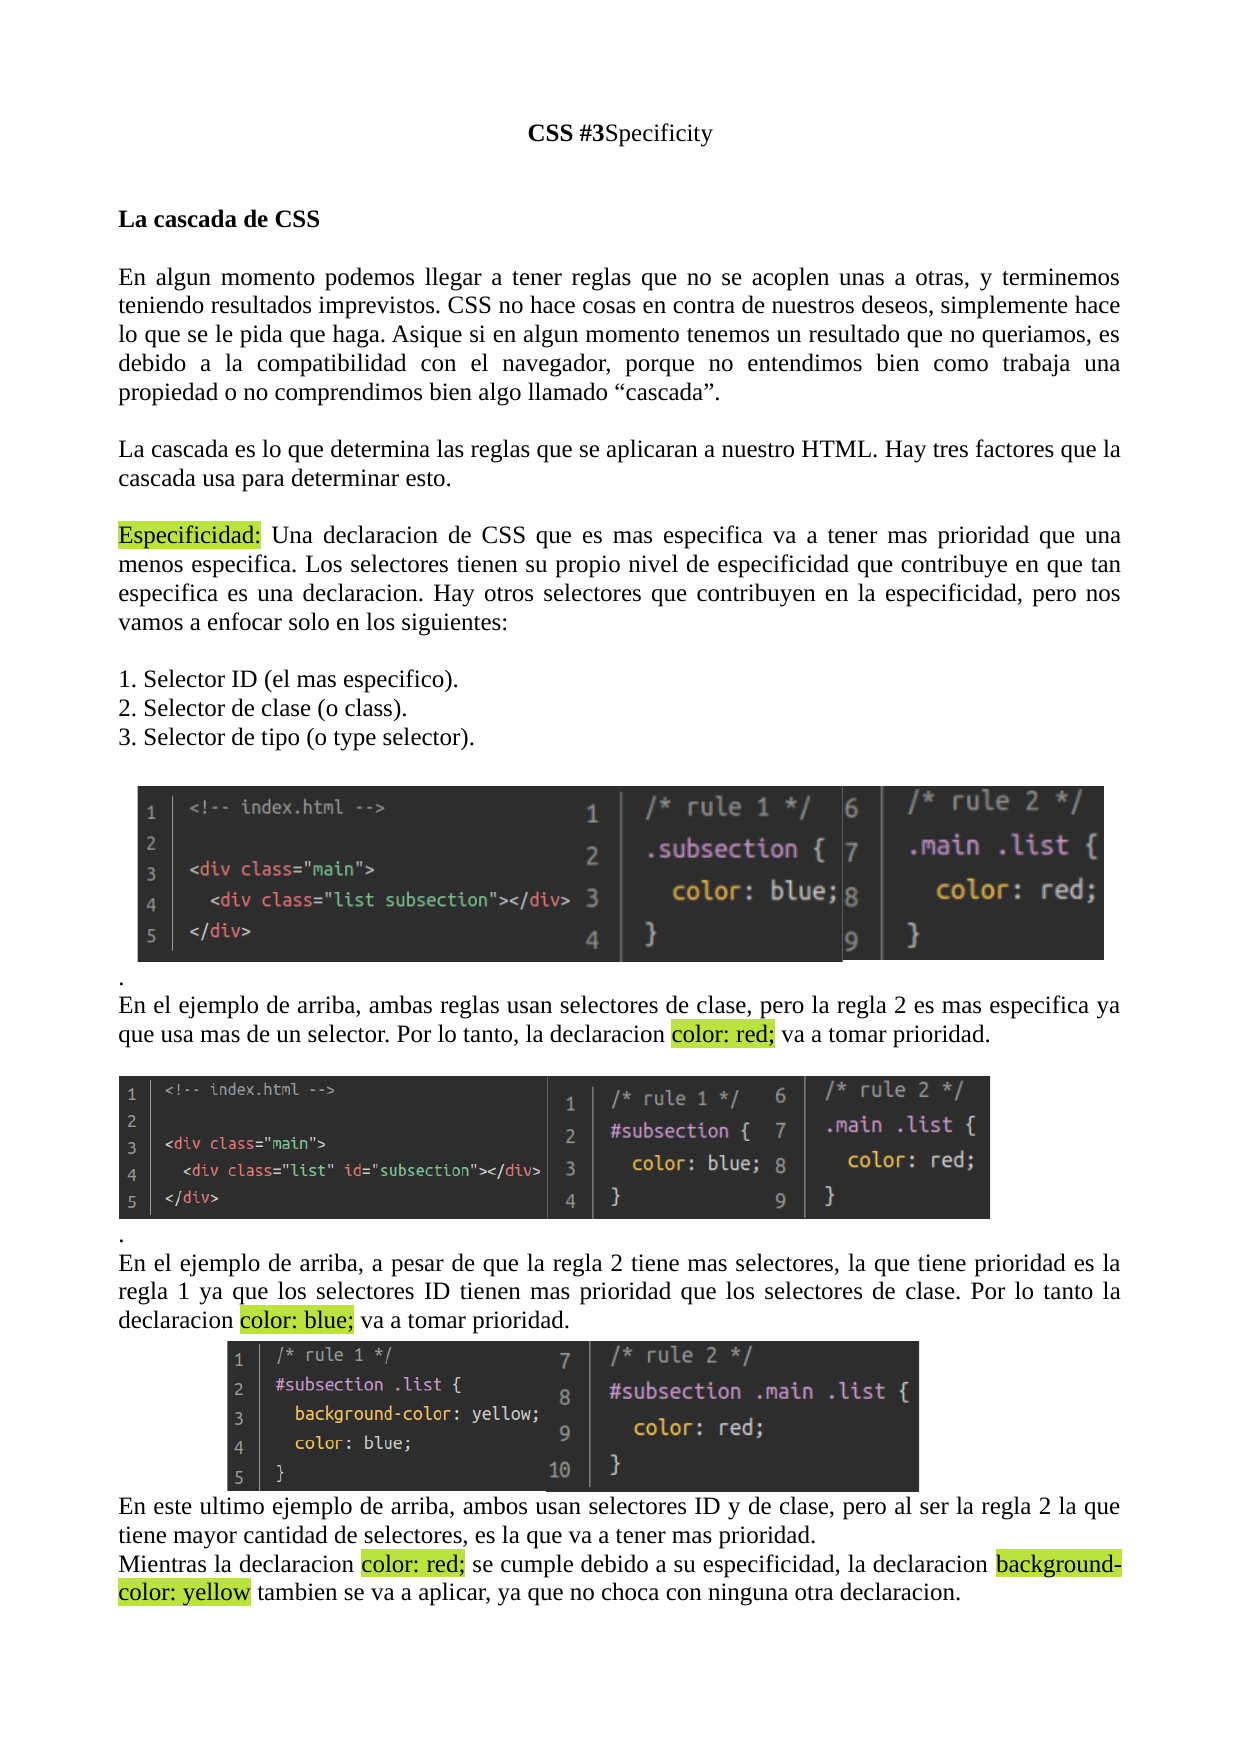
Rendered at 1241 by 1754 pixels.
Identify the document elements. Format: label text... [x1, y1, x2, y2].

picture [119, 1076, 991, 1219]
text La cascada de CSS [118, 204, 1122, 233]
text En algun momento podemos llegar a tener reglas que no se acoplen unas a otras, y terminemos teniendo resultados imprevistos. CSS no hace cosas en contra de nuestros deseos, simplemente hace lo que se le pida que haga. Asique si en algun momento tenemos un resultado que no queriamos, es debido a la compatibilidad con el navegador, porque no entendimos bien como trabaja una propiedad o no comprendimos bien algo llamado “cascada”. [118, 262, 1122, 406]
text . [118, 779, 1122, 991]
text En este ultimo ejemplo de arriba, ambos usan selectores ID y de clase, pero al ser la regla 2 la que tiene mayor cantidad de selectores, es la que va a tener mas prioridad. [118, 1334, 1122, 1549]
text La cascada es lo que determina las reglas que se aplicaran a nuestro HTML. Hay tres factores que la cascada usa para determinar esto. [118, 434, 1122, 492]
text 1. Selector ID (el mas especifico). [118, 664, 1122, 693]
picture [137, 786, 1104, 962]
text . [118, 1077, 1122, 1248]
text En el ejemplo de arriba, ambas reglas usan selectores de clase, pero la regla 2 es mas especifica ya que usa mas de un selector. Por lo tanto, la declaracion color: red; va a tomar prioridad. [118, 991, 1122, 1048]
text Mientras la declaracion color: red; se cumple debido a su especificidad, la declaracion background-color: yellow tambien se va a aplicar, ya que no choca con ninguna otra declaracion. [118, 1549, 1122, 1606]
text Especificidad: Una declaracion de CSS que es mas especifica va a tener mas prioridad que una menos especifica. Los selectores tienen su propio nivel de especificidad que contribuye en que tan especifica es una declaracion. Hay otros selectores que contribuyen en la especificidad, pero nos vamos a enfocar solo en los siguientes: [118, 521, 1122, 636]
text CSS #3Specificity [118, 118, 1122, 147]
text 3. Selector de tipo (o type selector). [118, 722, 1122, 751]
picture [227, 1341, 920, 1492]
text En el ejemplo de arriba, a pesar de que la regla 2 tiene mas selectores, la que tiene prioridad es la regla 1 ya que los selectores ID tienen mas prioridad que los selectores de clase. Por lo tanto la declaracion color: blue; va a tomar prioridad. [118, 1248, 1122, 1334]
text 2. Selector de clase (o class). [118, 693, 1122, 722]
